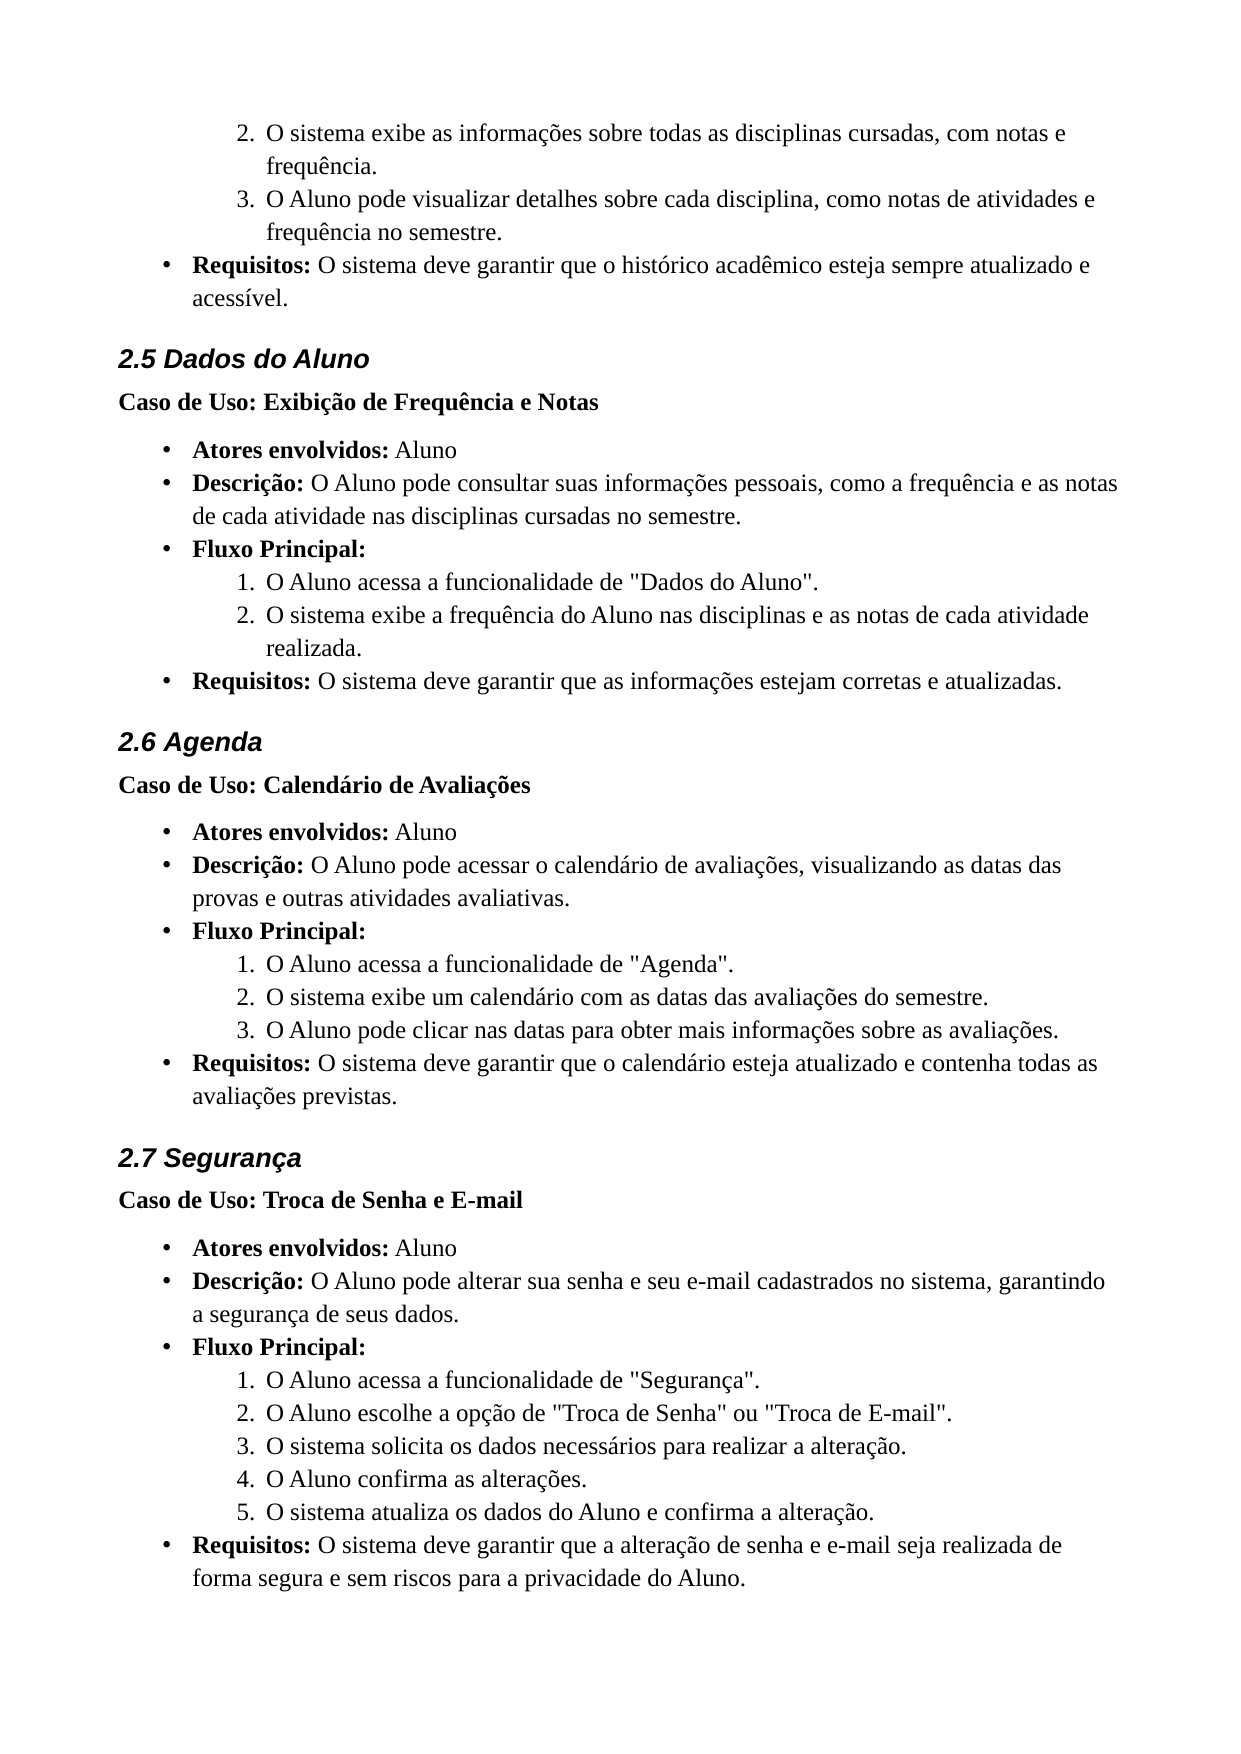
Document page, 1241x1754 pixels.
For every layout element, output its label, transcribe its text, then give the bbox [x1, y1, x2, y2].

list Atores envolvidos: Aluno [162, 435, 1122, 463]
list O sistema atualiza os dados do Aluno e confirma a alteração. [236, 1497, 1122, 1526]
list O sistema solicita os dados necessários para realizar a alteração. [236, 1431, 1122, 1460]
list O Aluno pode visualizar detalhes sobre cada disciplina, como notas de atividades e frequência no semestre. [236, 184, 1122, 246]
list Descrição: O Aluno pode acessar o calendário de avaliações, visualizando as datas das provas e outras atividades avaliativas. [162, 850, 1122, 912]
list O Aluno acessa a funcionalidade de "Agenda". [236, 949, 1122, 978]
subtitle 2.7 Segurança [118, 1142, 1122, 1173]
list Fluxo Principal: [162, 1332, 1122, 1361]
list O Aluno confirma as alterações. [236, 1464, 1122, 1493]
list O Aluno pode clicar nas datas para obter mais informações sobre as avaliações. [236, 1015, 1122, 1044]
list Requisitos: O sistema deve garantir que as informações estejam corretas e atualizadas. [162, 666, 1122, 694]
list Descrição: O Aluno pode alterar sua senha e seu e-mail cadastrados no sistema, garantindo a segurança de seus dados. [162, 1266, 1122, 1328]
list Requisitos: O sistema deve garantir que a alteração de senha e e-mail seja realizada de forma segura e sem riscos para a privacidade do Aluno. [162, 1530, 1122, 1592]
list Requisitos: O sistema deve garantir que o histórico acadêmico esteja sempre atualizado e acessível. [162, 250, 1122, 312]
text Caso de Uso: Calendário de Avaliações [118, 770, 1122, 798]
list Atores envolvidos: Aluno [162, 1233, 1122, 1262]
list Fluxo Principal: [162, 534, 1122, 562]
subtitle 2.5 Dados do Aluno [118, 343, 1122, 374]
list Atores envolvidos: Aluno [162, 817, 1122, 846]
list Requisitos: O sistema deve garantir que o calendário esteja atualizado e contenha todas as avaliações previstas. [162, 1048, 1122, 1110]
text Caso de Uso: Troca de Senha e E-mail [118, 1185, 1122, 1214]
list O sistema exibe as informações sobre todas as disciplinas cursadas, com notas e frequência. [236, 118, 1122, 180]
list Descrição: O Aluno pode consultar suas informações pessoais, como a frequência e as notas de cada atividade nas disciplinas cursadas no semestre. [162, 468, 1122, 529]
subtitle 2.6 Agenda [118, 726, 1122, 757]
list O sistema exibe a frequência do Aluno nas disciplinas e as notas de cada atividade realizada. [236, 600, 1122, 662]
list Fluxo Principal: [162, 916, 1122, 945]
list O sistema exibe um calendário com as datas das avaliações do semestre. [236, 982, 1122, 1011]
list O Aluno acessa a funcionalidade de "Dados do Aluno". [236, 567, 1122, 596]
list O Aluno acessa a funcionalidade de "Segurança". [236, 1365, 1122, 1394]
text Caso de Uso: Exibição de Frequência e Notas [118, 387, 1122, 416]
list O Aluno escolhe a opção de "Troca de Senha" ou "Troca de E-mail". [236, 1398, 1122, 1427]
